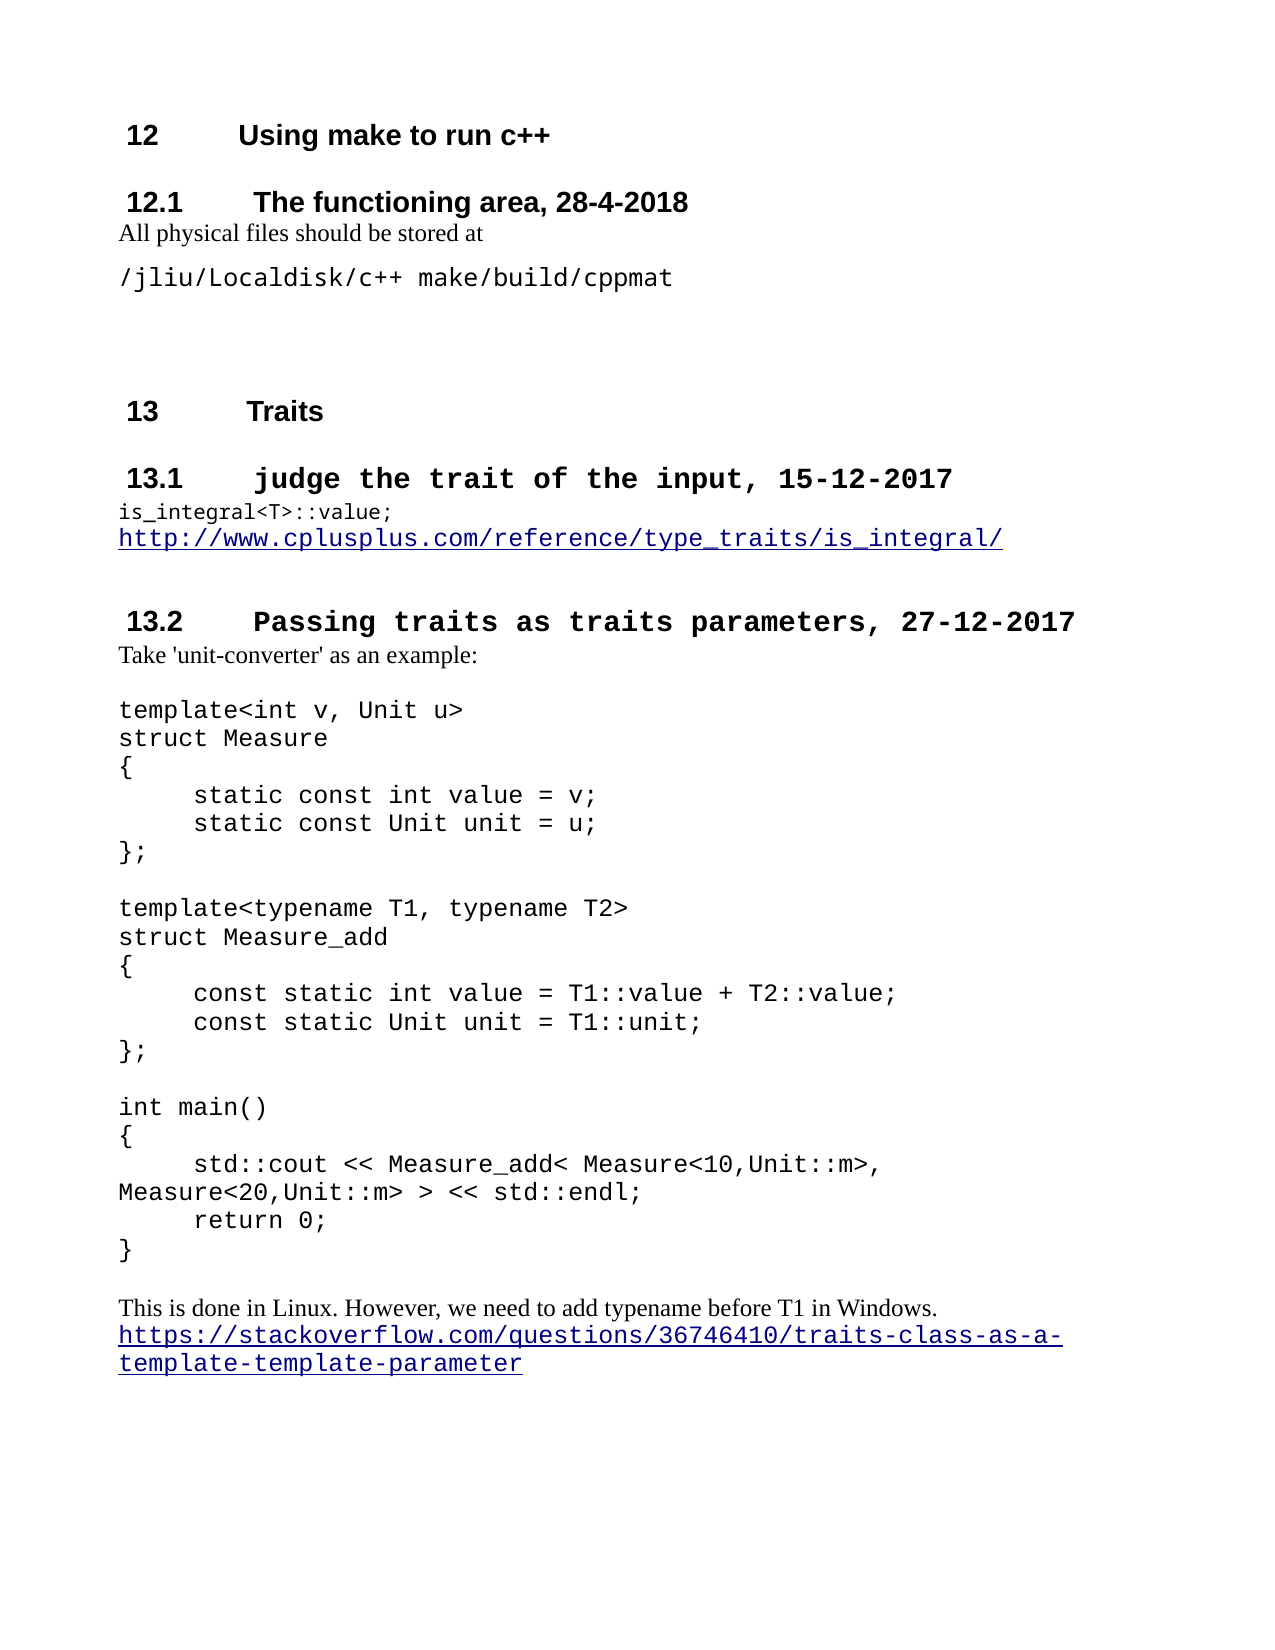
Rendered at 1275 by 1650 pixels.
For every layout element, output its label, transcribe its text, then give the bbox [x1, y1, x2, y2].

text return 0; [118, 1208, 1157, 1236]
text }; [118, 1038, 1157, 1066]
text int main() [118, 1095, 1157, 1123]
text template<int v, Unit u> [118, 697, 1157, 726]
text { [118, 953, 1157, 981]
text const static int value = T1::value + T2::value; [118, 981, 1157, 1009]
text } [118, 1236, 1157, 1265]
subtitle judge the trait of the input, 15-12-2017 [118, 461, 1157, 497]
text struct Measure_add [118, 924, 1157, 953]
subtitle Using make to run c++ [118, 118, 1157, 152]
text }; [118, 839, 1157, 867]
text All physical files should be stored at [118, 218, 1157, 247]
text Take 'unit-converter' as an example: [118, 640, 1157, 668]
subtitle The functioning area, 28-4-2018 [118, 185, 1157, 218]
text struct Measure [118, 726, 1157, 754]
text static const int value = v; [118, 782, 1157, 811]
text https://stackoverflow.com/questions/36746410/traits-class-as-a-template-template-parameter [118, 1322, 1157, 1379]
text template<typename T1, typename T2> [118, 896, 1157, 924]
text { [118, 754, 1157, 782]
text std::cout << Measure_add< Measure<10,Unit::m>, Measure<20,Unit::m> > << std::endl; [118, 1151, 1157, 1208]
text static const Unit unit = u; [118, 811, 1157, 839]
text http://www.cplusplus.com/reference/type_traits/is_integral/ [118, 526, 1157, 554]
text /jliu/Localdisk/c++ make/build/cppmat [118, 260, 1157, 357]
subtitle Passing traits as traits parameters, 27-12-2017 [118, 603, 1157, 640]
subtitle Traits [118, 394, 1157, 428]
text { [118, 1123, 1157, 1151]
text is_integral<T>::value; [118, 497, 1157, 526]
text const static Unit unit = T1::unit; [118, 1009, 1157, 1038]
text This is done in Linux. However, we need to add typename before T1 in Windows. [118, 1293, 1157, 1322]
